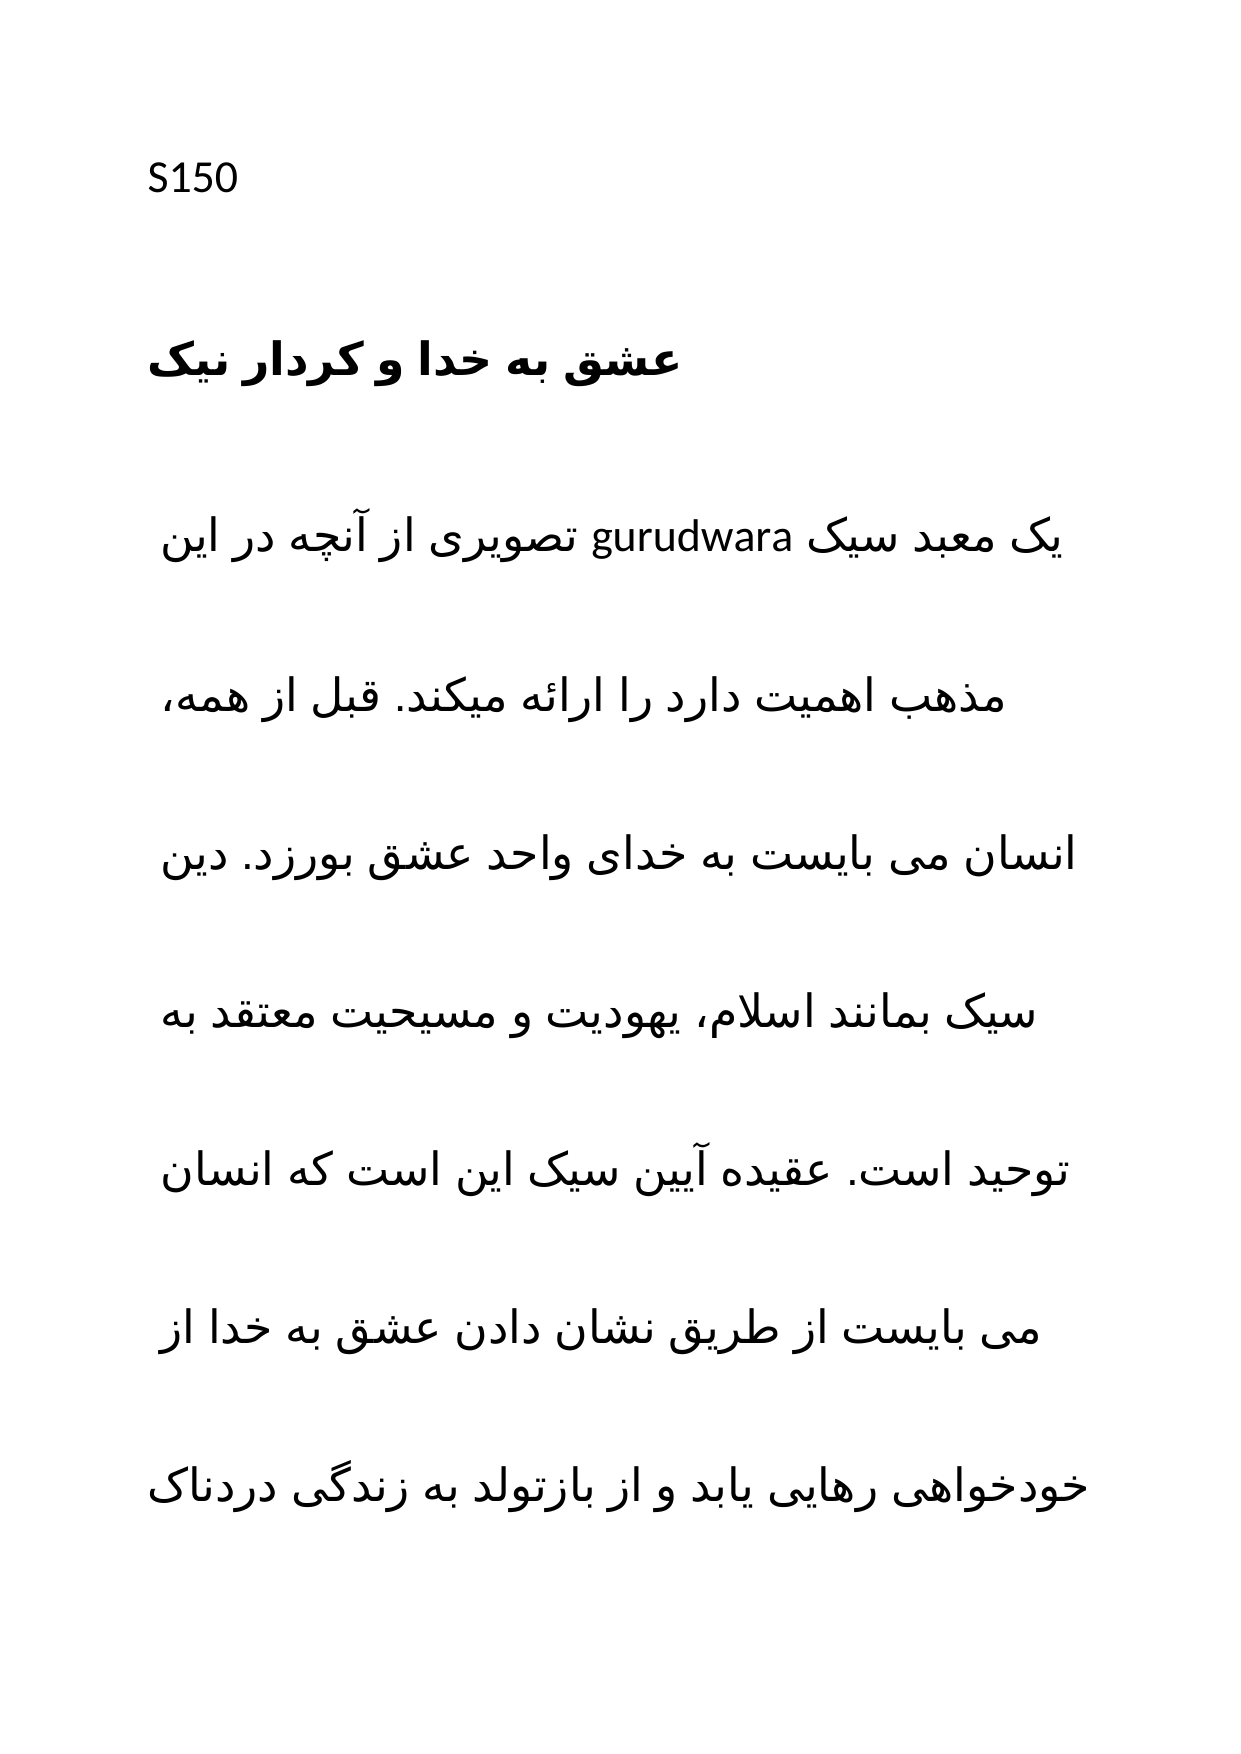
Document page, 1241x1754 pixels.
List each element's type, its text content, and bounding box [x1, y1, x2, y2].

text S150 [148, 148, 1093, 203]
text عشق به خدا و کردار نیک [148, 332, 1093, 385]
text یک معبد سیک gurudwara تصویری از آنچه در این مذهب اهمیت دارد را ارائه میکند. قبل از همه، انسان می بایست به خدای واحد عشق بورزد. دین سیک بمانند اسلام، یهودیت و مسیحیت معتقد به توحید است. عقیده آیین سیک این است که انسان می بایست از طریق نشان دادن عشق به خدا از خودخواهی رهایی یابد و از بازتولد به زندگی دردناک رها گردد که این قسمت یادآور آیین هندو و بودایی است. در داخل معبد همراه با کتاب مقدس Guru Granth Sahib بر روی میز مخصوص اش انسان میتواند عشق خود را به خدا نشان دهد. [148, 507, 1093, 1512]
